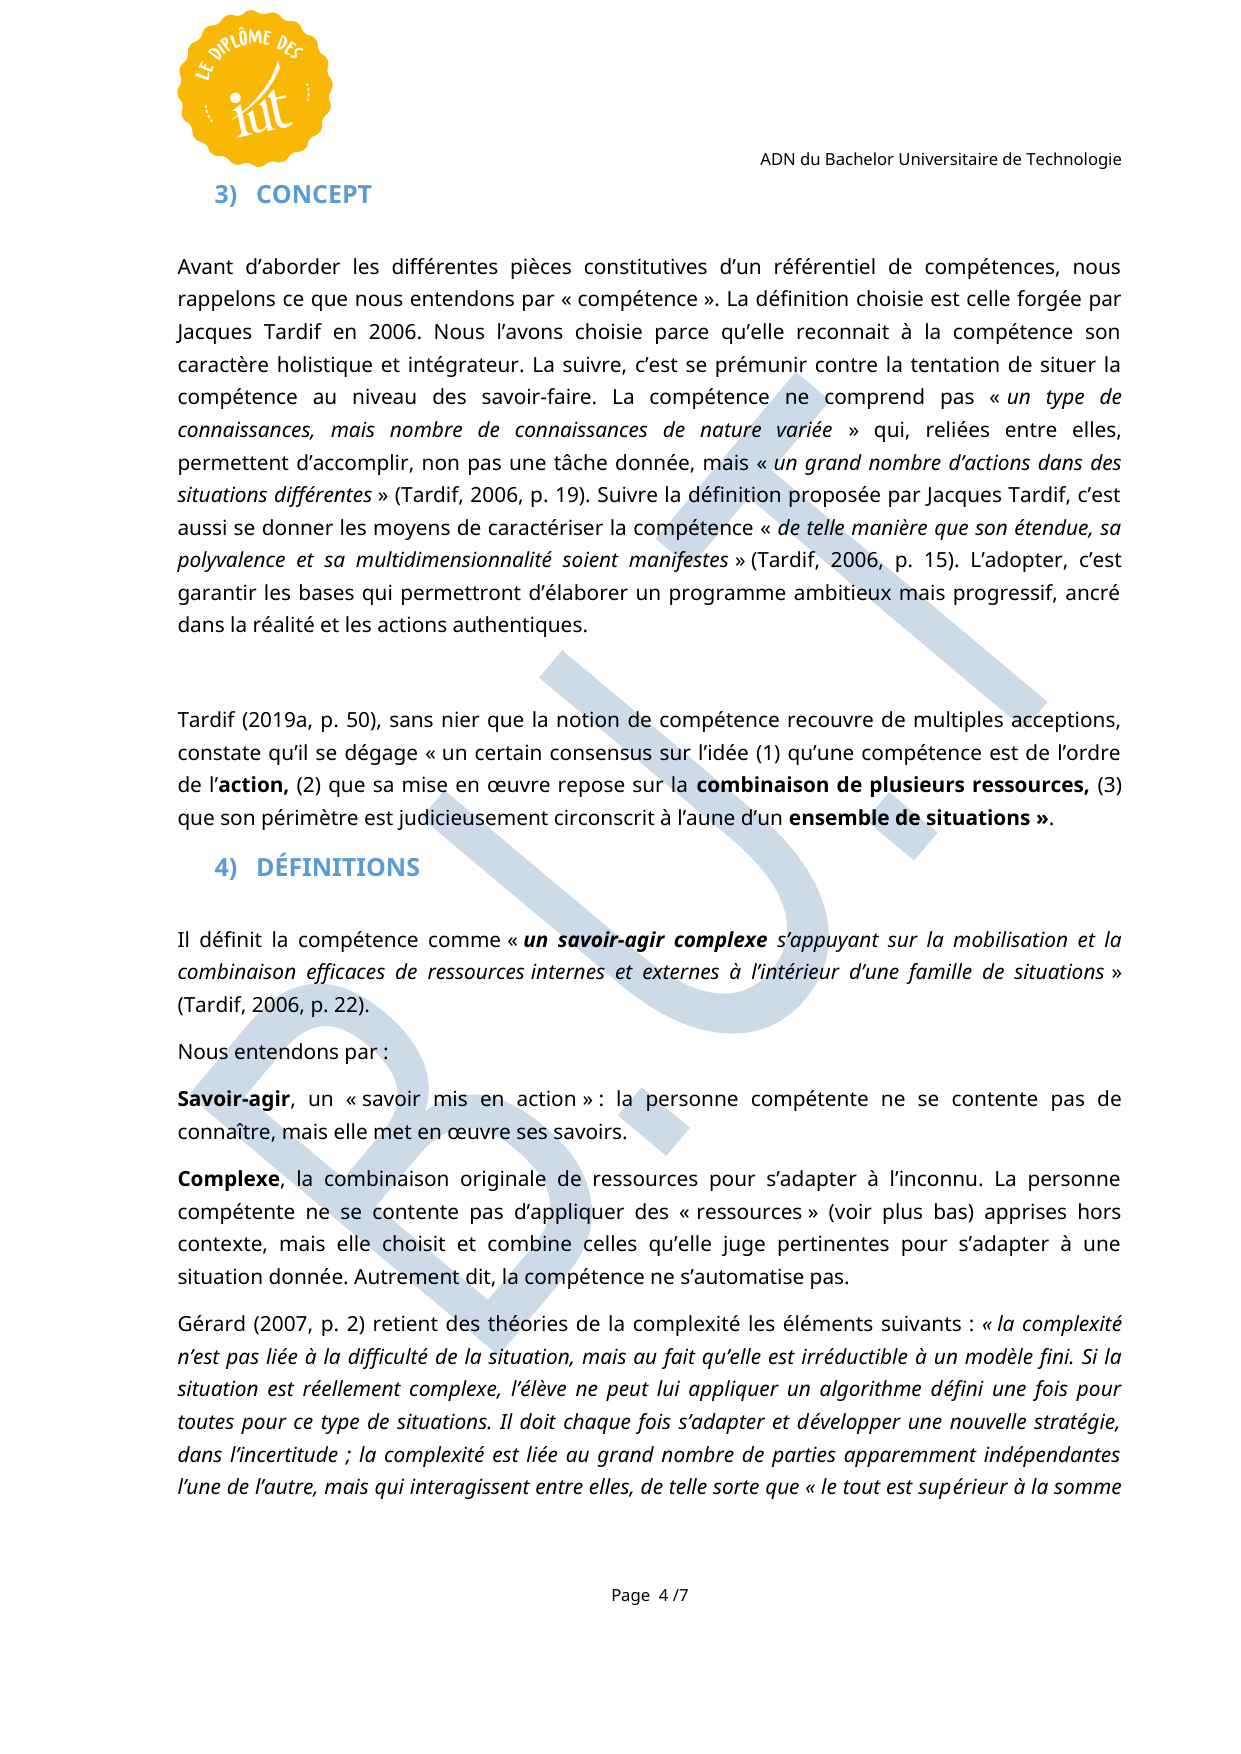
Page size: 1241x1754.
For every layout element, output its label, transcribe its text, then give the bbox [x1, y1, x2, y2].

text Nous entendons par : [177, 1037, 1122, 1066]
picture [177, 10, 333, 167]
subtitle Concept [214, 177, 1122, 211]
text Avant d’aborder les différentes pièces constitutives d’un référentiel de compétences, nous rappelons ce que nous entendons par « compétence ». La définition choisie est celle forgée par Jacques Tardif en 2006. Nous l’avons choisie parce qu’elle reconnait à la compétence son caractère holistique et intégrateur. La suivre, c’est se prémunir contre la tentation de situer la compétence au niveau des savoir-faire. La compétence ne comprend pas « un type de connaissances, mais nombre de connaissances de nature variée » qui, reliées entre elles, permettent d’accomplir, non pas une tâche donnée, mais « un grand nombre d’actions dans des situations différentes » (Tardif, 2006, p. 19). Suivre la définition proposée par Jacques Tardif, c’est aussi se donner les moyens de caractériser la compétence « de telle manière que son étendue, sa polyvalence et sa multidimensionnalité soient manifestes » (Tardif, 2006, p. 15). L’adopter, c’est garantir les bases qui permettront d’élaborer un programme ambitieux mais progressif, ancré dans la réalité et les actions authentiques. [177, 252, 1122, 639]
text Gérard (2007, p. 2) retient des théories de la complexité les éléments suivants : « la complexité n’est pas liée à la difficulté de la situation, mais au fait qu’elle est irréductible à un modèle fini. Si la situation est réellement complexe, l’élève ne peut lui appliquer un algorithme défini une fois pour toutes pour ce type de situations. Il doit chaque fois s’adapter et développer une nouvelle stratégie, dans l’incertitude ; la complexité est liée au grand nombre de parties apparemment indépendantes l’une de l’autre, mais qui interagissent entre elles, de telle sorte que « le tout est supérieur à la somme [177, 1309, 1122, 1501]
text Complexe, la combinaison originale de ressources pour s’adapter à l’inconnu. La personne compétente ne se contente pas d’appliquer des « ressources » (voir plus bas) apprises hors contexte, mais elle choisit et combine celles qu’elle juge pertinentes pour s’adapter à une situation donnée. Autrement dit, la compétence ne s’automatise pas. [177, 1164, 1122, 1291]
subtitle Définitions [214, 850, 1122, 884]
text Savoir-agir, un « savoir mis en action » : la personne compétente ne se contente pas de connaître, mais elle met en œuvre ses savoirs. [177, 1084, 1122, 1146]
text Il définit la compétence comme « un savoir-agir complexe s’appuyant sur la mobilisation et la combinaison efficaces de ressources internes et externes à l’intérieur d’une famille de situations » (Tardif, 2006, p. 22). [177, 925, 1122, 1018]
text Tardif (2019a, p. 50), sans nier que la notion de compétence recouvre de multiples acceptions, constate qu’il se dégage « un certain consensus sur l’idée (1) qu’une compétence est de l’ordre de l’action, (2) que sa mise en œuvre repose sur la combinaison de plusieurs ressources, (3) que son périmètre est judicieusement circonscrit à l’aune d’un ensemble de situations ». [177, 705, 1122, 831]
